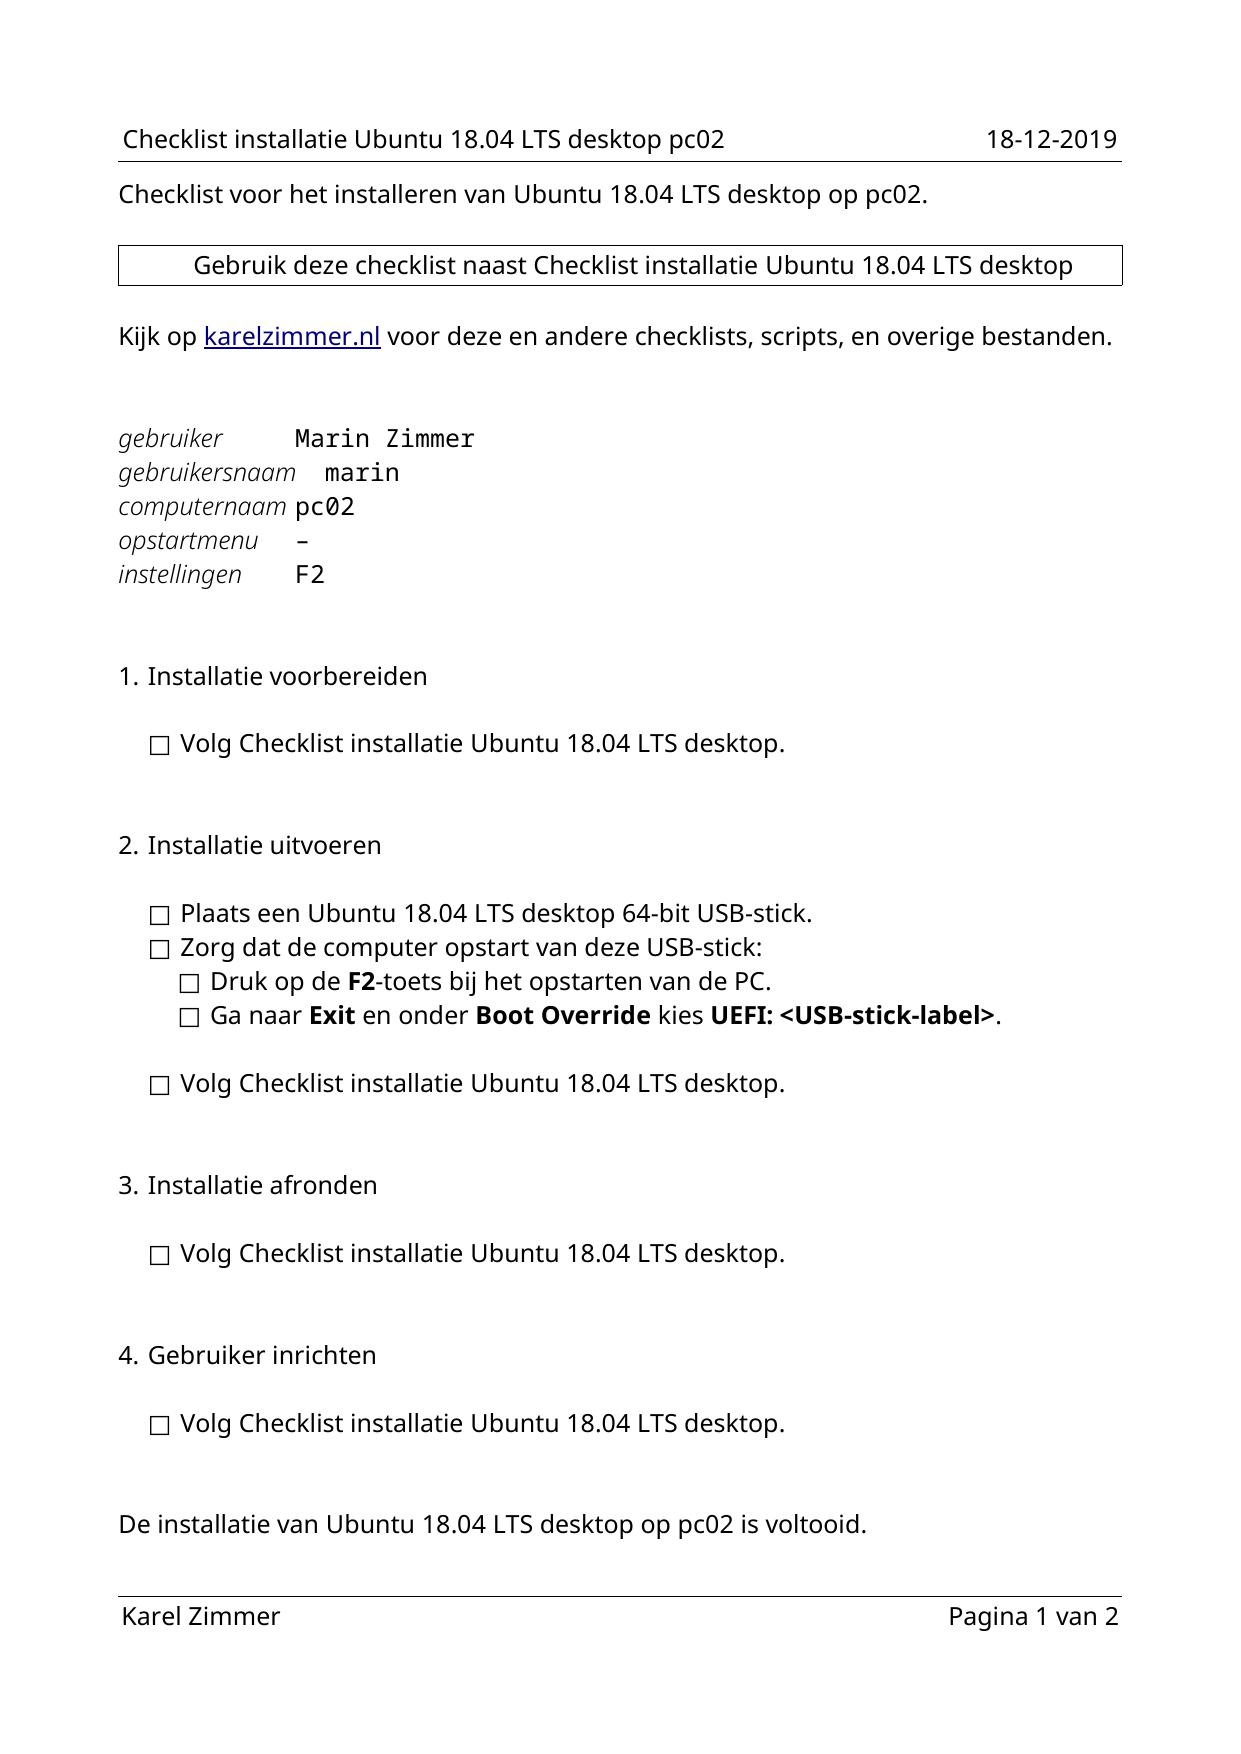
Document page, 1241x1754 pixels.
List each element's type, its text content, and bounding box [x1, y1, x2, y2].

list Volg Checklist installatie Ubuntu 18.04 LTS desktop. [148, 1066, 1122, 1100]
list Plaats een Ubuntu 18.04 LTS desktop 64-bit USB-stick. [148, 896, 1122, 930]
text instellingen F2 [118, 557, 1122, 591]
text opstartmenu – [118, 523, 1122, 557]
list Gebruik deze checklist naast Checklist installatie Ubuntu 18.04 LTS desktop [119, 246, 1122, 285]
text gebruiker Marin Zimmer [118, 421, 1122, 455]
list Volg Checklist installatie Ubuntu 18.04 LTS desktop. [148, 1406, 1122, 1439]
list Zorg dat de computer opstart van deze USB-stick: [148, 930, 1122, 964]
text computernaam pc02 [118, 489, 1122, 523]
text gebruikersnaam marin [118, 455, 1122, 489]
list Ga naar Exit en onder Boot Override kies UEFI: <USB-stick-label>. [177, 998, 1122, 1032]
text Kijk op karelzimmer.nl voor deze en andere checklists, scripts, en overige bestanden. [118, 319, 1122, 353]
list Installatie afronden [118, 1168, 1122, 1202]
list Volg Checklist installatie Ubuntu 18.04 LTS desktop. [148, 726, 1122, 760]
text De installatie van Ubuntu 18.04 LTS desktop op pc02 is voltooid. [118, 1507, 1122, 1575]
list Gebruiker inrichten [118, 1338, 1122, 1372]
list Druk op de F2-toets bij het opstarten van de PC. [177, 964, 1122, 998]
list Volg Checklist installatie Ubuntu 18.04 LTS desktop. [148, 1236, 1122, 1270]
text Checklist voor het installeren van Ubuntu 18.04 LTS desktop op pc02. [118, 177, 1122, 245]
list Installatie uitvoeren [118, 828, 1122, 862]
list Installatie voorbereiden [118, 658, 1122, 692]
